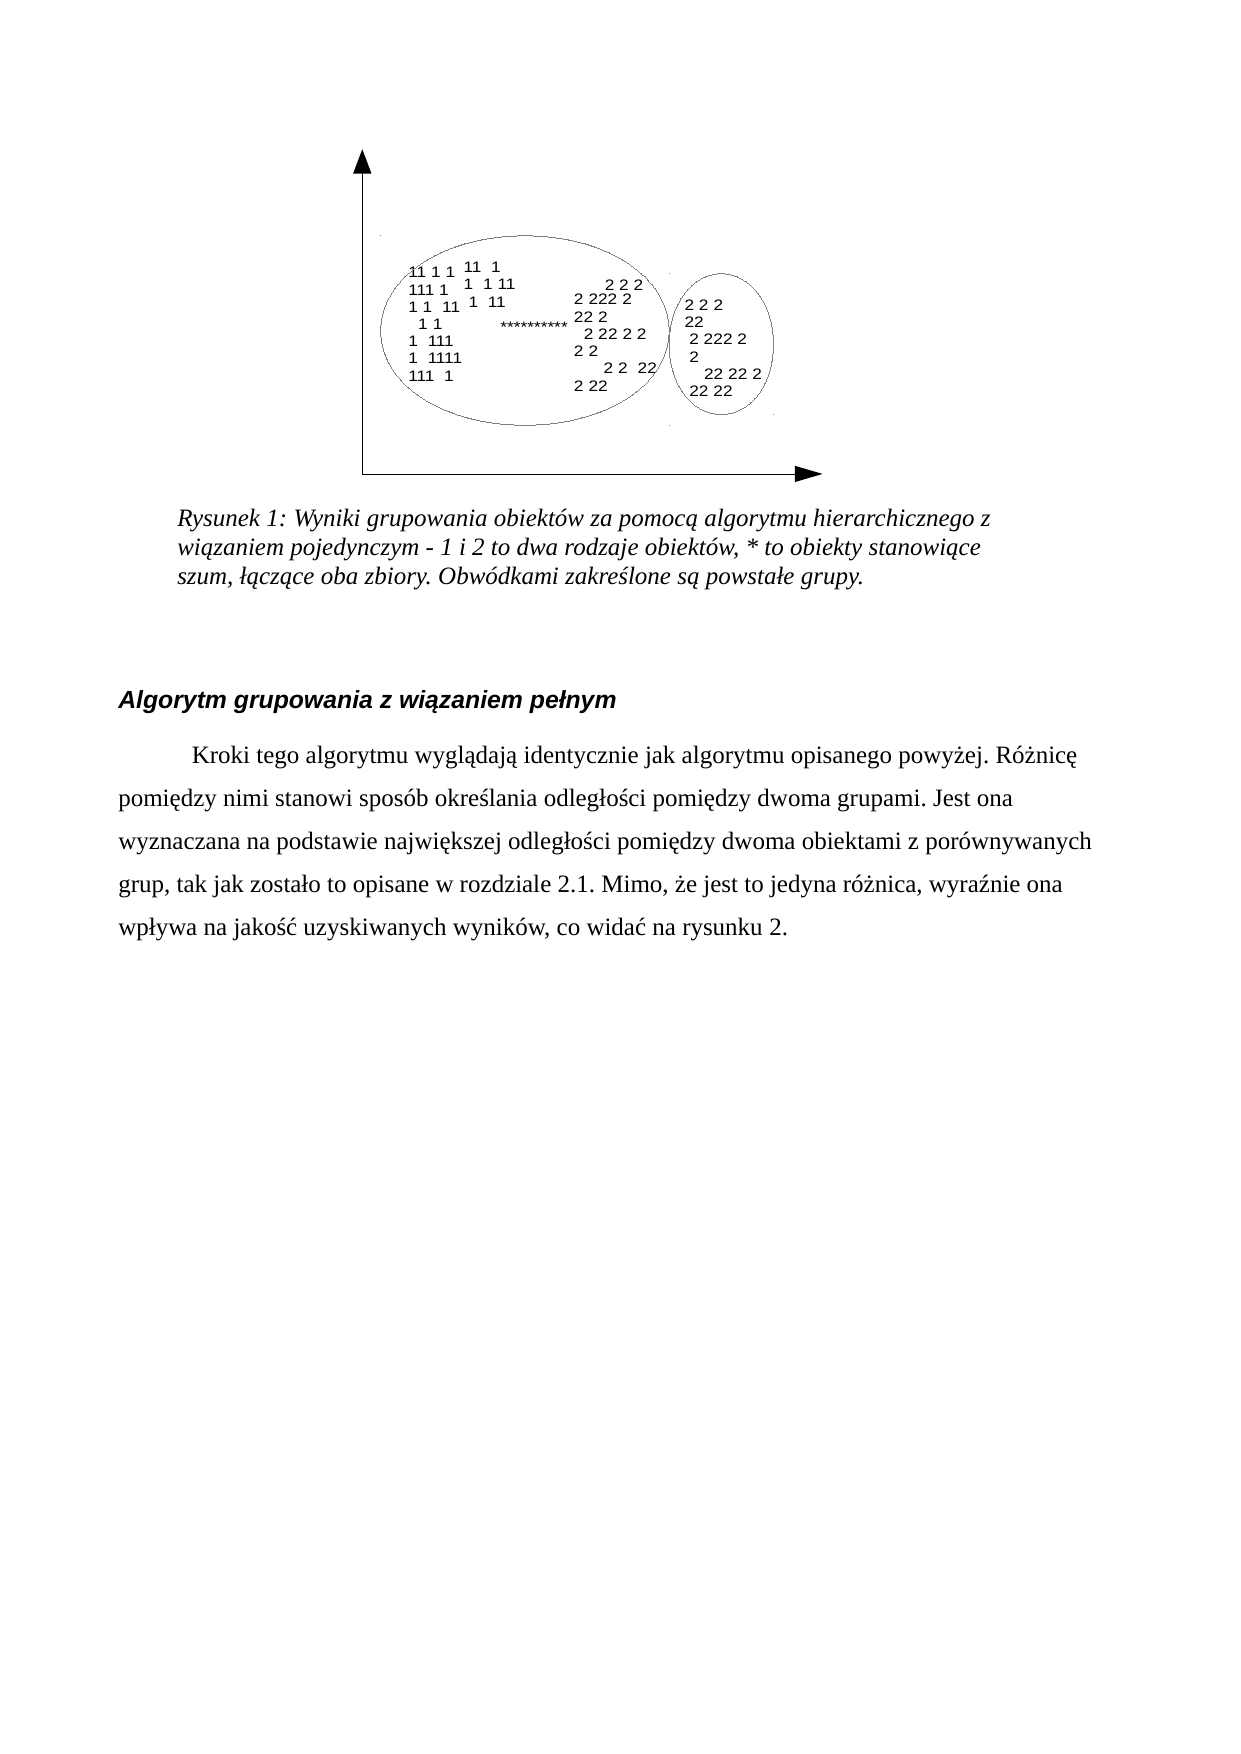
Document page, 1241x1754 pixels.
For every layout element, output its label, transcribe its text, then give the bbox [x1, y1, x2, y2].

text Kroki tego algorytmu wyglądają identycznie jak algorytmu opisanego powyżej. Różnicę pomiędzy nimi stanowi sposób określania odległości pomiędzy dwoma grupami. Jest ona wyznaczana na podstawie największej odległości pomiędzy dwoma obiektami z porównywanych grup, tak jak zostało to opisane w rozdziale 2.1. Mimo, że jest to jedyna różnica, wyraźnie ona wpływa na jakość uzyskiwanych wyników, co widać na rysunku Rysunek 2. [118, 740, 1122, 941]
subtitle Algorytm grupowania z wiązaniem pełnym [118, 685, 1122, 713]
text Rysunek 1: Wyniki grupowania obiektów za pomocą algorytmu hierarchicznego z wiązaniem pojedynczym - 1 i 2 to dwa rodzaje obiektów, * to obiekty stanowiące szum, łączące oba zbiory. Obwódkami zakreślone są powstałe grupy. [177, 122, 1010, 590]
